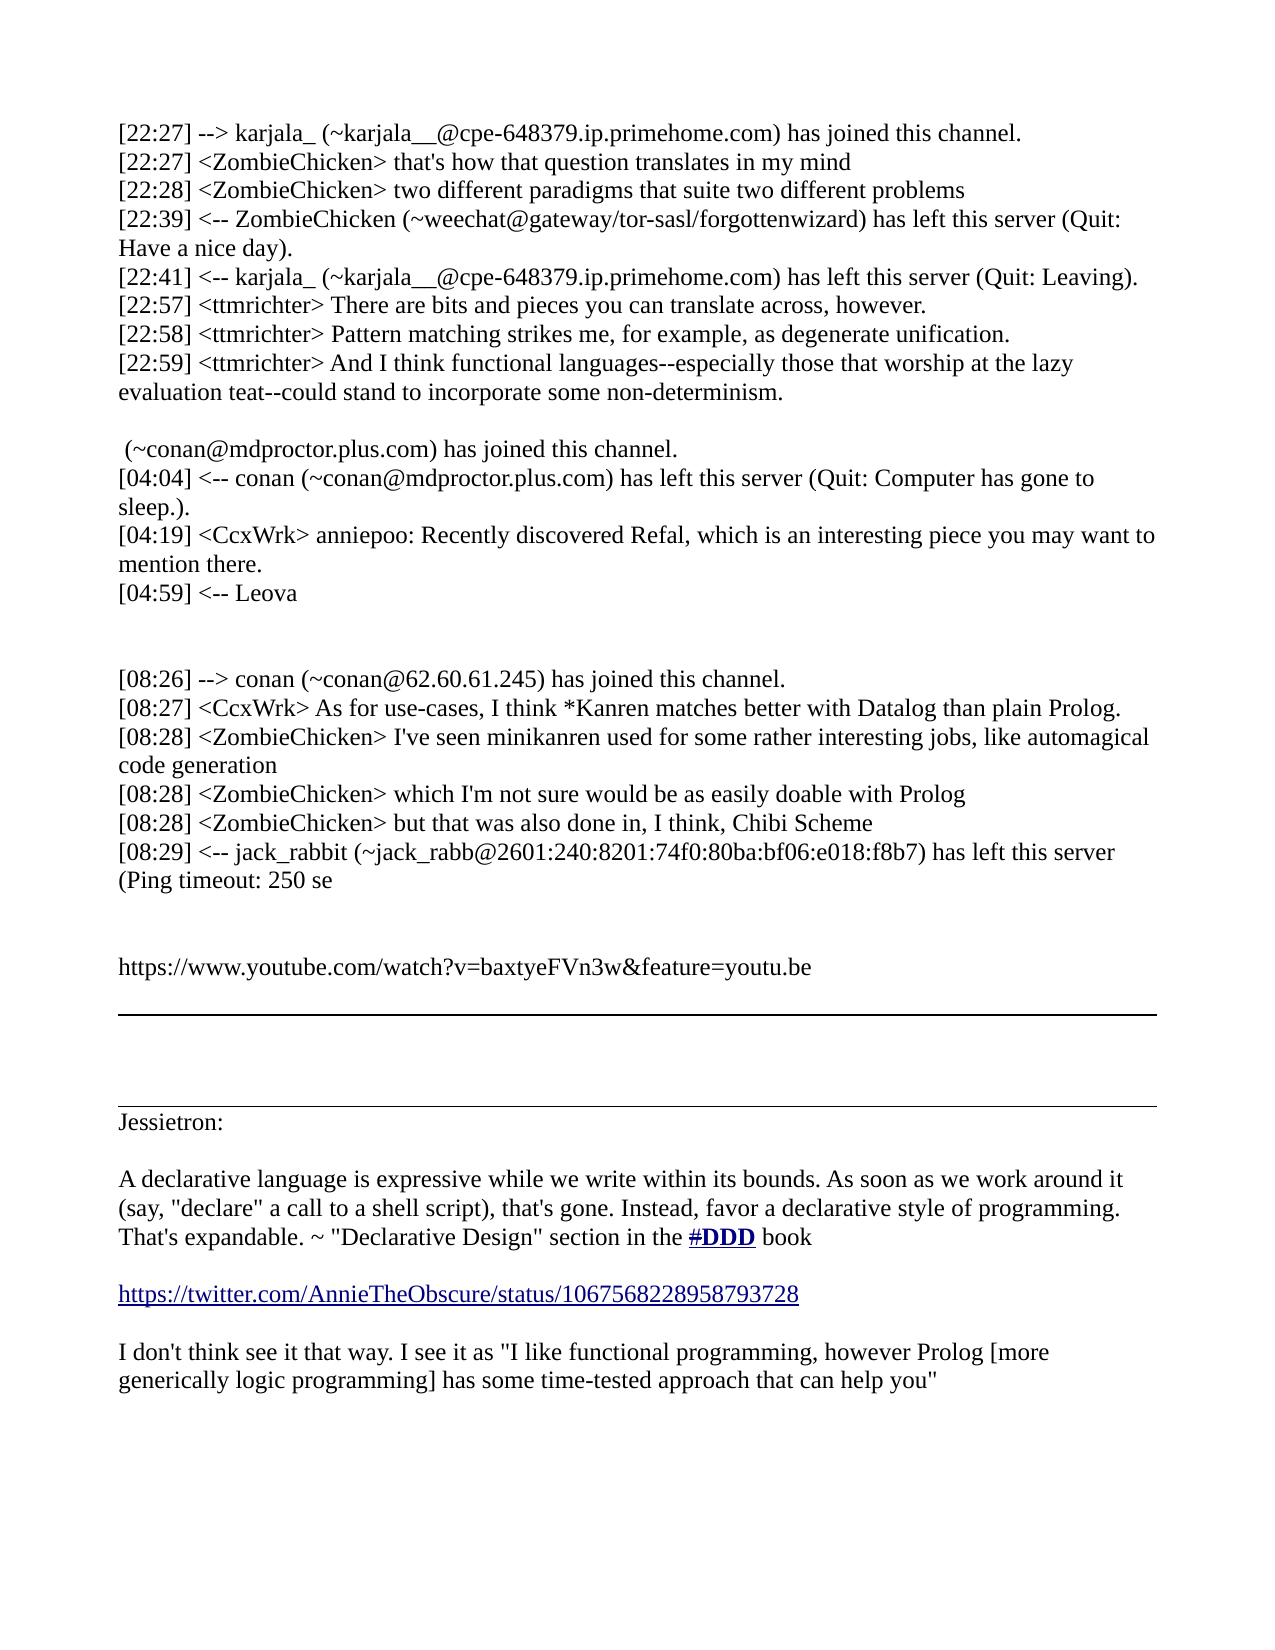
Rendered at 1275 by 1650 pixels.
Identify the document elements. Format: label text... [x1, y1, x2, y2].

text [04:19] <CcxWrk> anniepoo: Recently discovered Refal, which is an interesting piece you may want to mention there. [118, 521, 1157, 578]
text [04:59] <-- Leova [118, 578, 1157, 607]
text (~conan@mdproctor.plus.com) has joined this channel. [118, 434, 1157, 463]
text Jessietron: [118, 1107, 1157, 1135]
text https://www.youtube.com/watch?v=baxtyeFVn3w&feature=youtu.be [118, 952, 1157, 981]
text [08:28] <ZombieChicken> I've seen minikanren used for some rather interesting jobs, like automagical code generation [118, 722, 1157, 779]
text [22:58] <ttmrichter> Pattern matching strikes me, for example, as degenerate unification. [118, 319, 1157, 348]
text [08:27] <CcxWrk> As for use-cases, I think *Kanren matches better with Datalog than plain Prolog. [118, 693, 1157, 722]
text [08:29] <-- jack_rabbit (~jack_rabb@2601:240:8201:74f0:80ba:bf06:e018:f8b7) has left this server (Ping timeout: 250 se [118, 837, 1157, 894]
text [08:28] <ZombieChicken> which I'm not sure would be as easily doable with Prolog [118, 779, 1157, 808]
text [22:28] <ZombieChicken> two different paradigms that suite two different problems [118, 176, 1157, 204]
text [08:26] --> conan (~conan@62.60.61.245) has joined this channel. [118, 664, 1157, 693]
text https://twitter.com/AnnieTheObscure/status/1067568228958793728 [118, 1279, 1157, 1308]
text [22:59] <ttmrichter> And I think functional languages--especially those that worship at the lazy evaluation teat--could stand to incorporate some non-determinism. [118, 348, 1157, 406]
text [08:28] <ZombieChicken> but that was also done in, I think, Chibi Scheme [118, 808, 1157, 837]
text [22:57] <ttmrichter> There are bits and pieces you can translate across, however. [118, 291, 1157, 319]
text [22:27] <ZombieChicken> that's how that question translates in my mind [118, 147, 1157, 176]
text [22:41] <-- karjala_ (~karjala__@cpe-648379.ip.primehome.com) has left this server (Quit: Leaving). [118, 262, 1157, 291]
text [22:39] <-- ZombieChicken (~weechat@gateway/tor-sasl/forgottenwizard) has left this server (Quit: Have a nice day). [118, 204, 1157, 262]
text I don't think see it that way. I see it as "I like functional programming, however Prolog [more generically logic programming] has some time-tested approach that can help you" [118, 1337, 1157, 1394]
text [22:27] --> karjala_ (~karjala__@cpe-648379.ip.primehome.com) has joined this channel. [118, 118, 1157, 147]
text [04:04] <-- conan (~conan@mdproctor.plus.com) has left this server (Quit: Computer has gone to sleep.). [118, 463, 1157, 521]
text A declarative language is expressive while we write within its bounds. As soon as we work around it (say, "declare" a call to a shell script), that's gone. Instead, favor a declarative style of programming. That's expandable. ~ "Declarative Design" section in the #DDD book [118, 1164, 1157, 1250]
